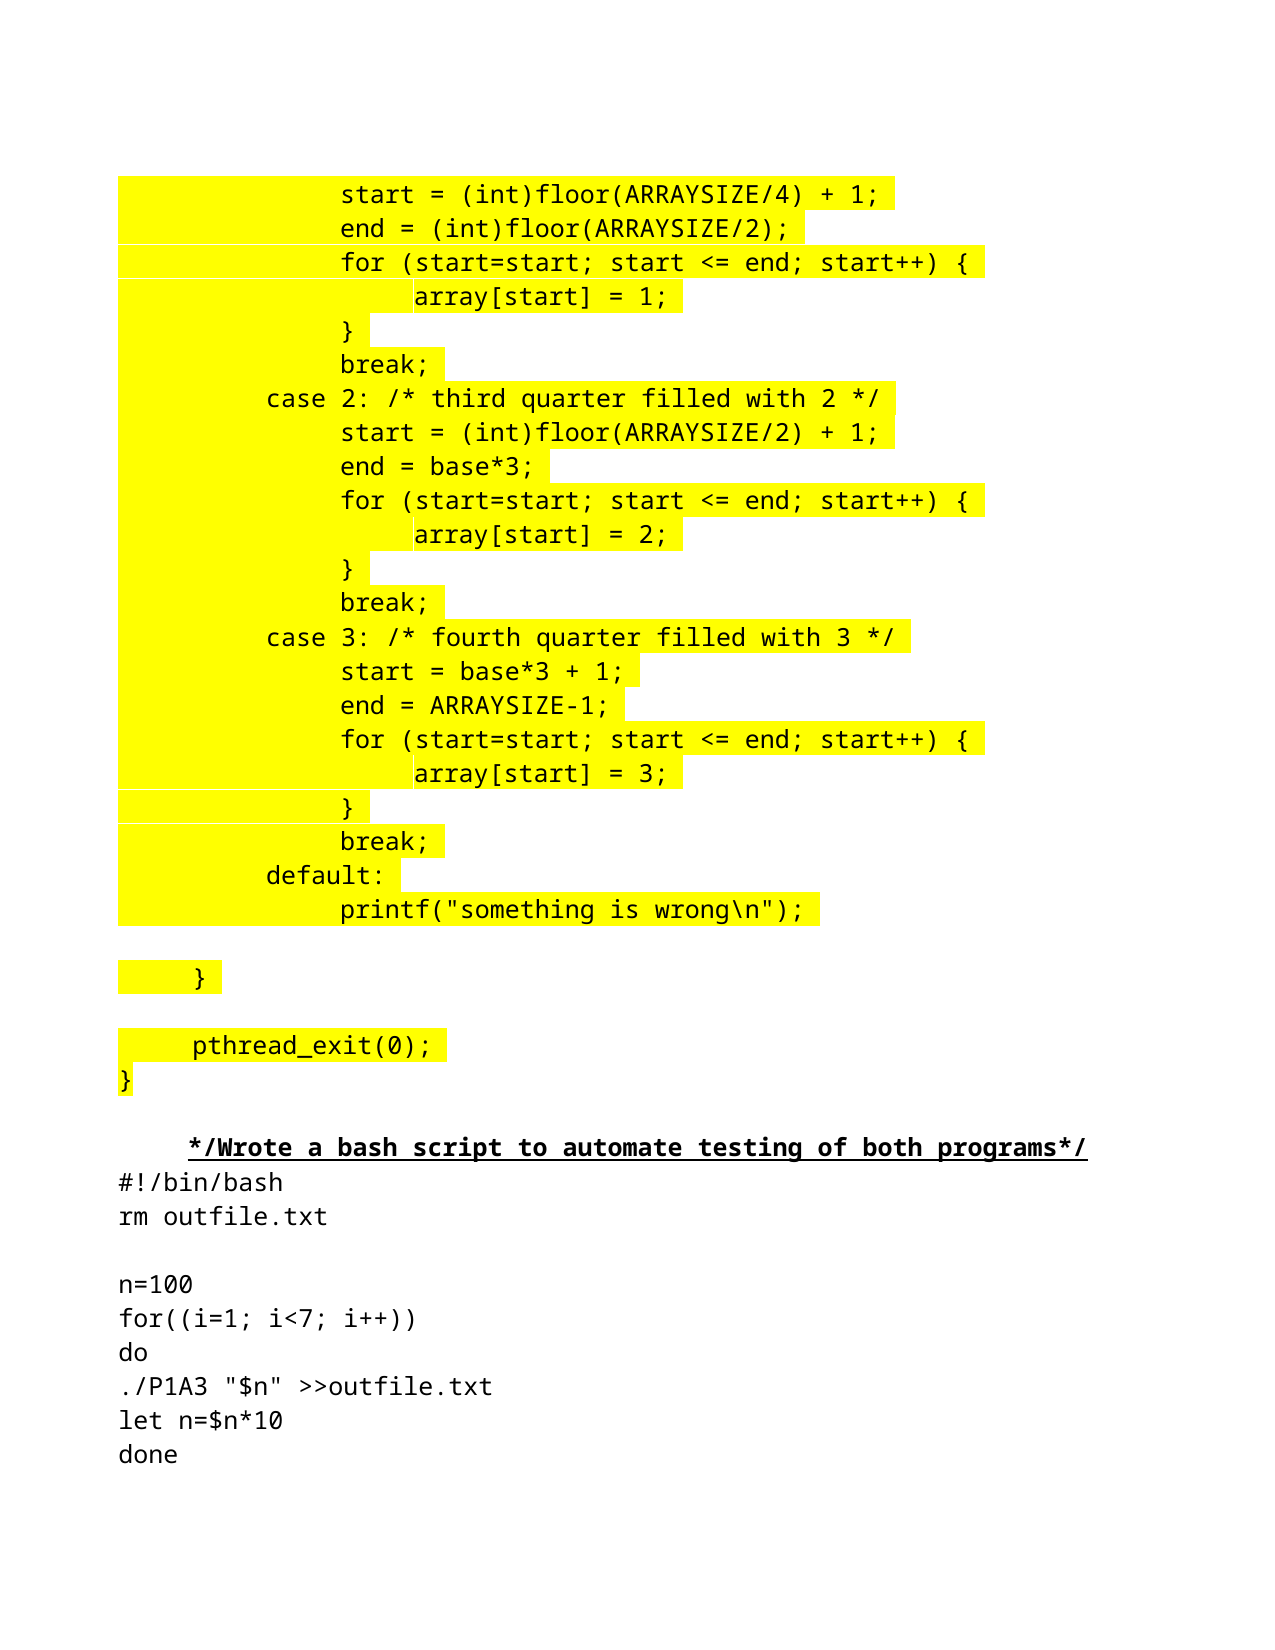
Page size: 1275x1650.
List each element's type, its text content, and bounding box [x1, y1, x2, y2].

text */Wrote a bash script to automate testing of both programs*/ [118, 1130, 1157, 1164]
text for (start=start; start <= end; start++) { [118, 483, 1157, 517]
text printf("something is wrong\n"); [118, 892, 1157, 926]
text rm outfile.txt [118, 1198, 1157, 1232]
text } [118, 313, 1157, 347]
text array[start] = 2; [118, 517, 1157, 551]
text end = ARRAYSIZE-1; [118, 687, 1157, 721]
text } [118, 789, 1157, 823]
text start = (int)floor(ARRAYSIZE/2) + 1; [118, 415, 1157, 449]
text for((i=1; i<7; i++)) [118, 1300, 1157, 1334]
text let n=$n*10 [118, 1403, 1157, 1437]
text end = (int)floor(ARRAYSIZE/2); [118, 210, 1157, 244]
text } [118, 1062, 1157, 1096]
text } [118, 551, 1157, 585]
text break; [118, 585, 1157, 619]
text pthread_exit(0); [118, 1028, 1157, 1062]
text array[start] = 1; [118, 278, 1157, 313]
text break; [118, 347, 1157, 381]
text } [118, 960, 1157, 994]
text for (start=start; start <= end; start++) { [118, 244, 1157, 278]
text start = (int)floor(ARRAYSIZE/4) + 1; [118, 176, 1157, 210]
text n=100 [118, 1266, 1157, 1300]
text ./P1A3 "$n" >>outfile.txt [118, 1368, 1157, 1403]
text do [118, 1334, 1157, 1368]
text start = base*3 + 1; [118, 653, 1157, 687]
text done [118, 1437, 1157, 1471]
text #!/bin/bash [118, 1164, 1157, 1198]
text break; [118, 823, 1157, 858]
text case 3: /* fourth quarter filled with 3 */ [118, 619, 1157, 653]
text default: [118, 858, 1157, 892]
text for (start=start; start <= end; start++) { [118, 721, 1157, 755]
text end = base*3; [118, 449, 1157, 483]
text array[start] = 3; [118, 755, 1157, 789]
text case 2: /* third quarter filled with 2 */ [118, 381, 1157, 415]
